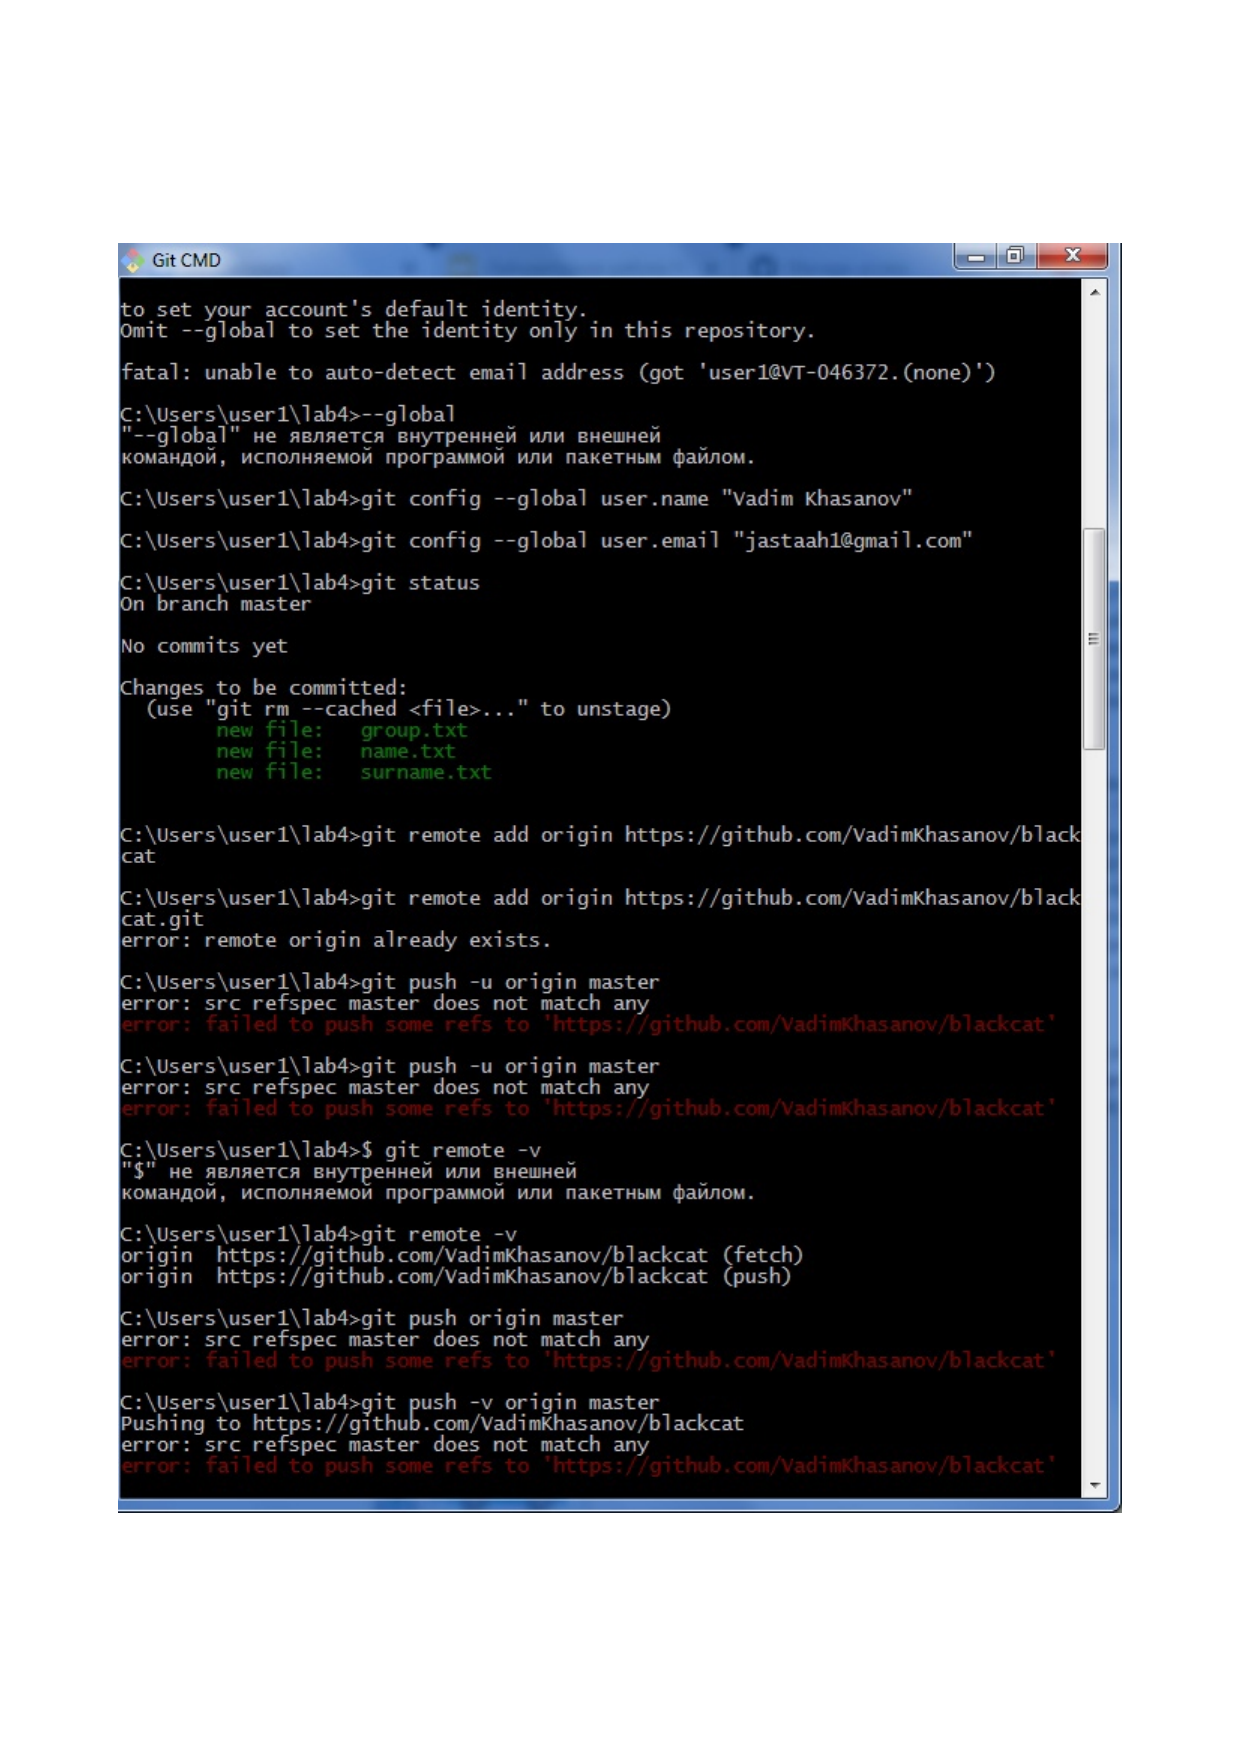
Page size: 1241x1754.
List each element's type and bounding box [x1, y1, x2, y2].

picture [118, 243, 1122, 1513]
